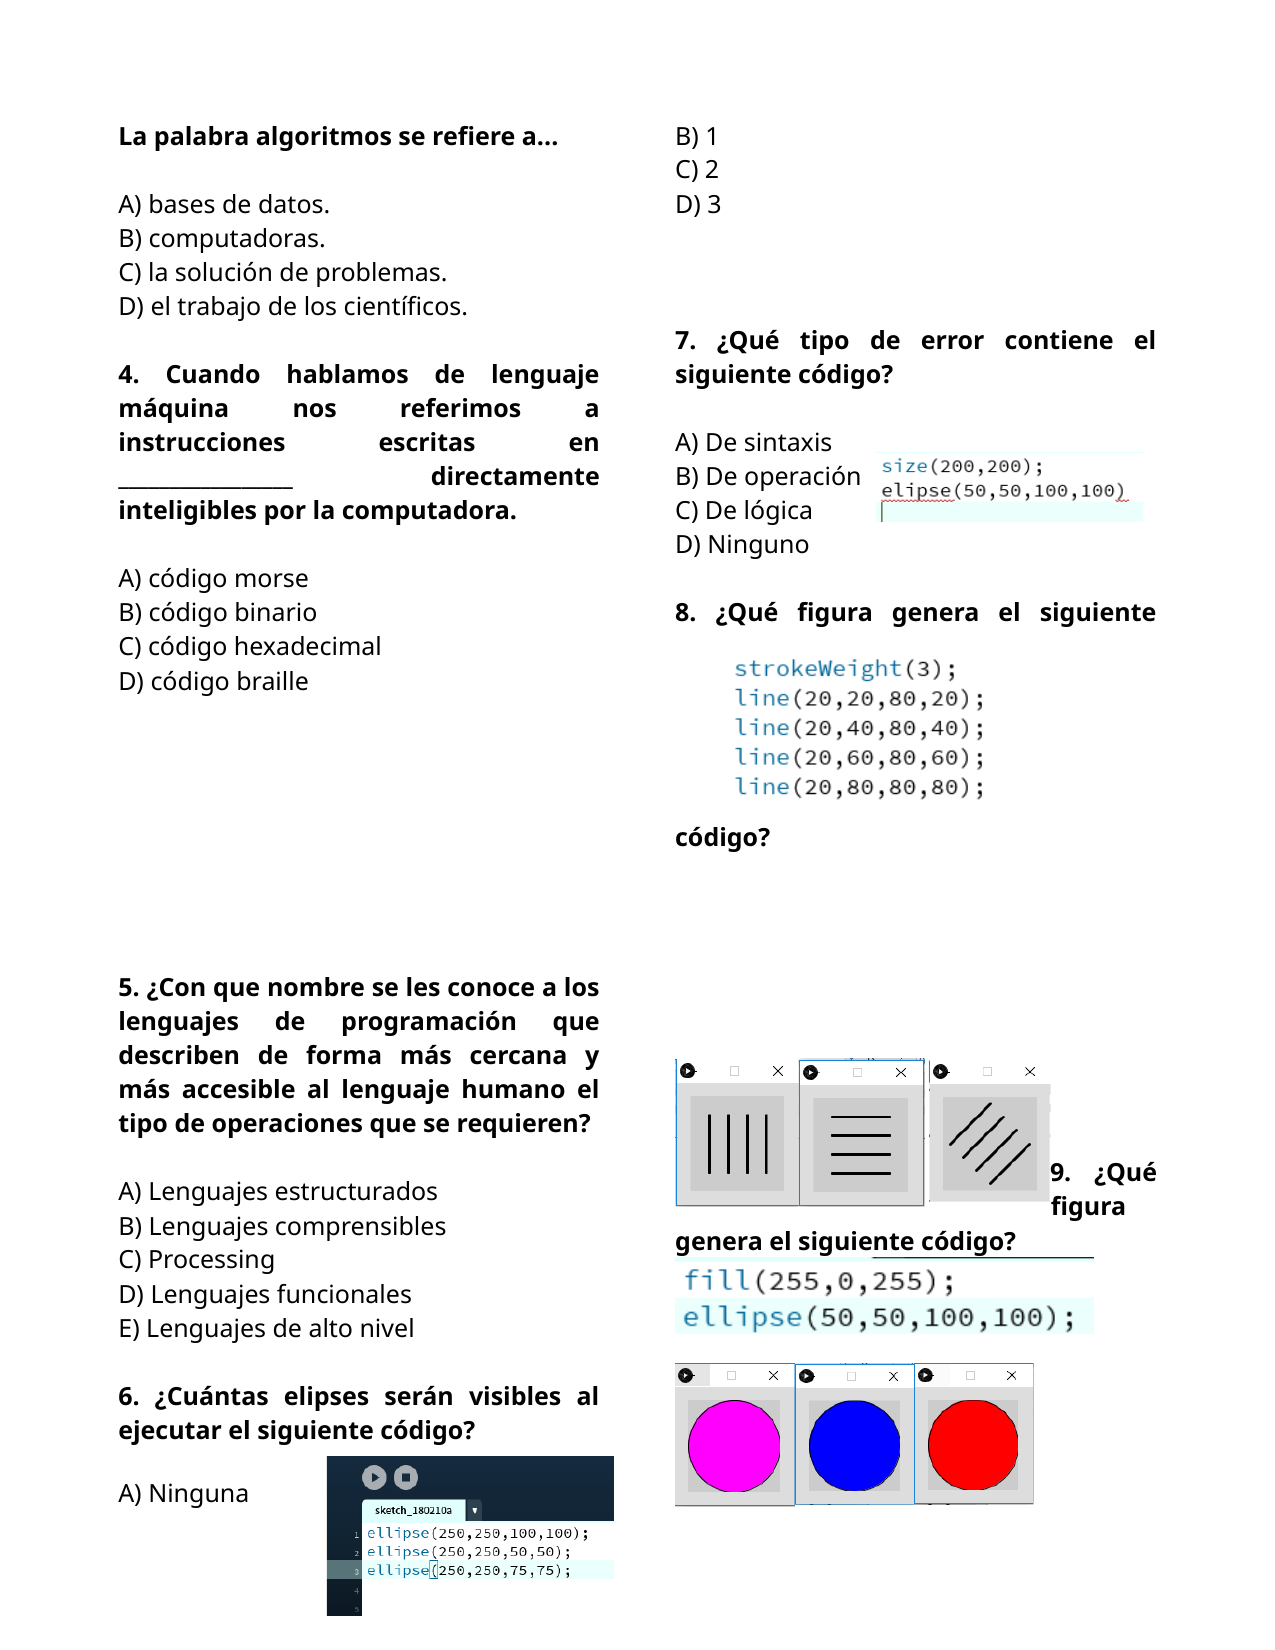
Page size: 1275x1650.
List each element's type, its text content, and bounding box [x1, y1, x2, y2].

text B) De operación [675, 459, 876, 493]
text D) 3 [675, 186, 1157, 220]
text 6. ¿Cuántas elipses serán visibles al ejecutar el siguiente código? [118, 1378, 600, 1447]
text B) Lenguajes comprensibles [118, 1208, 600, 1242]
text B) computadoras. [118, 220, 600, 254]
text 4. Cuando hablamos de lenguaje máquina nos referimos a instrucciones escritas en _________________ directamente inteligibles por la computadora. [118, 357, 600, 527]
text D) Lenguajes funcionales [118, 1276, 600, 1310]
text 8. ¿Qué figura genera el siguiente código? [675, 595, 1157, 854]
text 5. ¿Con que nombre se les conoce a los lenguajes de programación que describen de forma más cercana y más accesible al lenguaje humano el tipo de operaciones que se requieren? [118, 970, 600, 1140]
text A) bases de datos. [118, 186, 600, 220]
text E) Lenguajes de alto nivel [118, 1310, 600, 1344]
text C) De lógica [675, 493, 1157, 527]
text La palabra algoritmos se refiere a... [118, 118, 600, 152]
text 7. ¿Qué tipo de error contiene el siguiente código? [675, 322, 1157, 391]
text 9. ¿Qué figura genera el siguiente código? [675, 1155, 1157, 1257]
text A) Lenguajes estructurados [118, 1174, 600, 1208]
text C) Processing [118, 1242, 600, 1276]
text [1144, 459, 1157, 493]
text D) el trabajo de los científicos. [118, 288, 600, 322]
text C) 2 [675, 152, 1157, 186]
text D) Ninguno [675, 527, 1157, 561]
text B) código binario [118, 595, 600, 629]
text A) código morse [118, 561, 600, 595]
text D) código braille [118, 663, 600, 697]
text B) 1 [675, 118, 1157, 152]
text C) código hexadecimal [118, 629, 600, 663]
text A) De sintaxis [675, 425, 1157, 459]
text A) Ninguna [118, 1475, 326, 1509]
text C) la solución de problemas. [118, 254, 600, 288]
